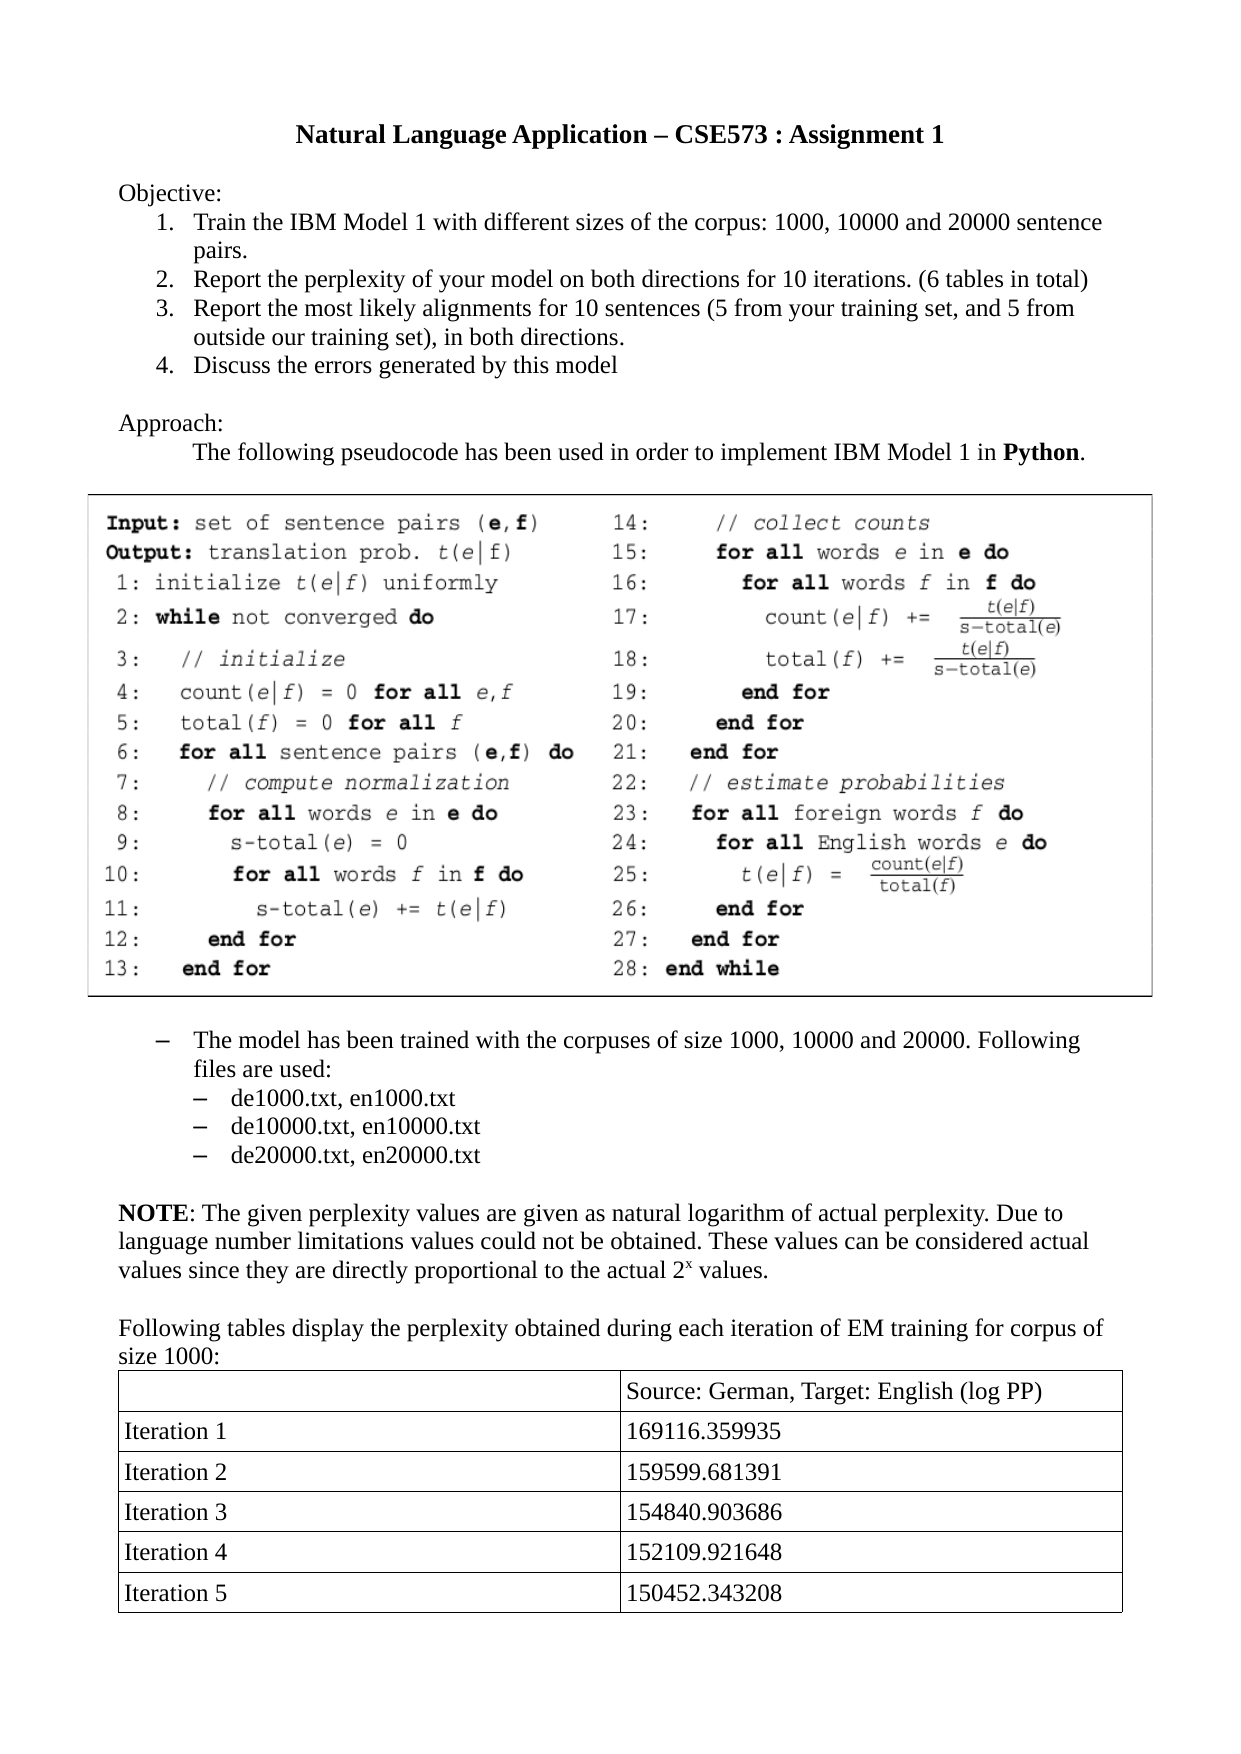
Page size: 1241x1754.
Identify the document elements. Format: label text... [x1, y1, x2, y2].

table_header Source: German, Target: English (log PP) [621, 1371, 1122, 1411]
table_cell 159599.681391 [621, 1452, 1122, 1491]
list de1000.txt, en1000.txt [193, 1083, 1122, 1111]
list The model has been trained with the corpuses of size 1000, 10000 and 20000. Following files are used: [156, 1025, 1122, 1083]
table_cell 150452.343208 [621, 1573, 1122, 1612]
list de20000.txt, en20000.txt [193, 1140, 1122, 1169]
text Following tables display the perplexity obtained during each iteration of EM training for corpus of size 1000: [118, 1313, 1122, 1370]
text Natural Language Application – CSE573 : Assignment 1 [118, 118, 1122, 149]
table_header [119, 1371, 620, 1411]
list Report the most likely alignments for 10 sentences (5 from your training set, and 5 from outside our training set), in both directions. [156, 293, 1122, 351]
list Report the perplexity of your model on both directions for 10 iterations. (6 tables in total) [156, 264, 1122, 293]
table_cell 169116.359935 [621, 1412, 1122, 1451]
picture [87, 494, 1153, 997]
table_cell Iteration 2 [119, 1452, 620, 1491]
text NOTE: The given perplexity values are given as natural logarithm of actual perplexity. Due to language number limitations values could not be obtained. These values can be considered actual values since they are directly proportional to the actual 2x values. [118, 1198, 1122, 1284]
list Train the IBM Model 1 with different sizes of the corpus: 1000, 10000 and 20000 sentence pairs. [156, 207, 1122, 264]
list Discuss the errors generated by this model [156, 351, 1122, 379]
text The following pseudocode has been used in order to implement IBM Model 1 in Python. [118, 437, 1122, 466]
table_cell Iteration 3 [119, 1492, 620, 1531]
table_cell 152109.921648 [621, 1532, 1122, 1572]
text Objective: [118, 178, 1122, 207]
table_cell Iteration 4 [119, 1532, 620, 1572]
list de10000.txt, en10000.txt [193, 1111, 1122, 1140]
table_cell 154840.903686 [621, 1492, 1122, 1531]
table_cell Iteration 5 [119, 1573, 620, 1612]
table_cell Iteration 1 [119, 1412, 620, 1451]
text Approach: [118, 408, 1122, 437]
